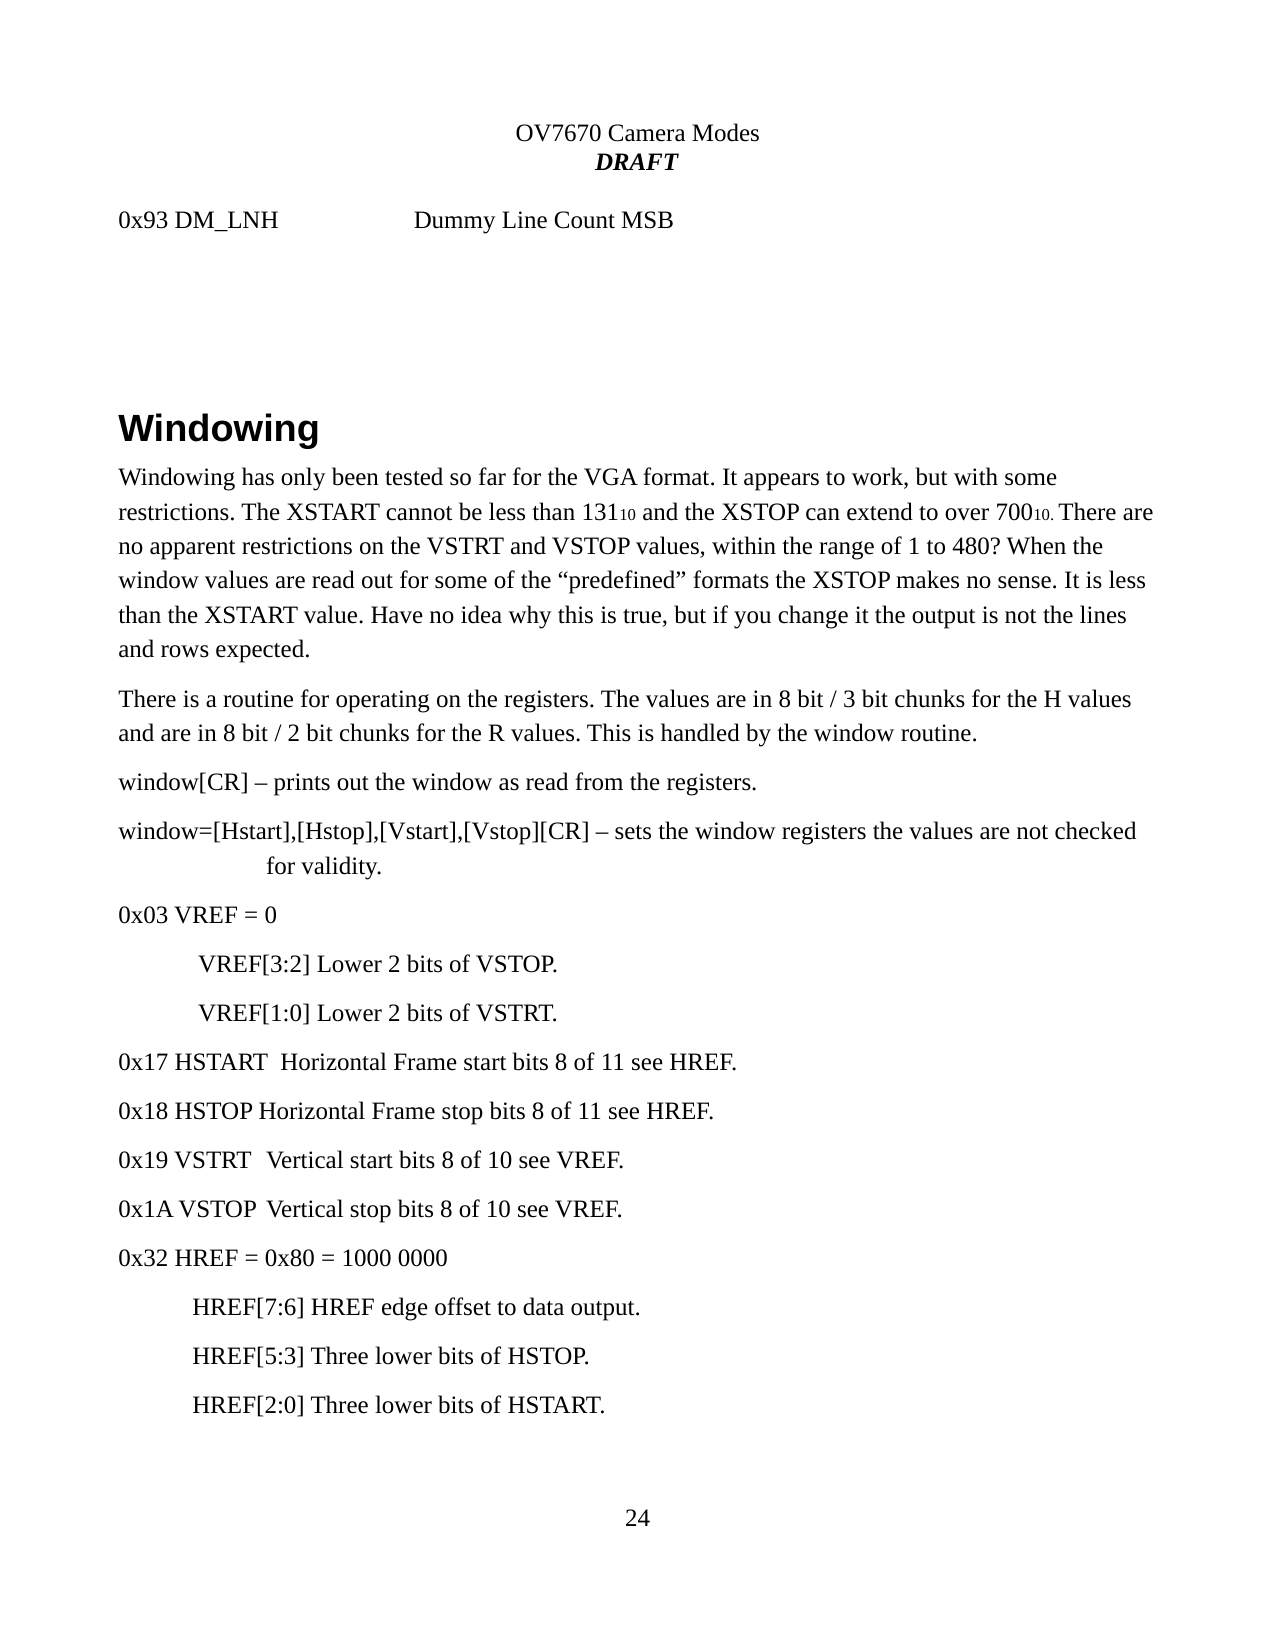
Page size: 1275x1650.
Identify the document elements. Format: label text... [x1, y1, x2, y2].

text window=[Hstart],[Hstop],[Vstart],[Vstop][CR] – sets the window registers the values are not checked for validity. [118, 816, 1157, 879]
text 0x19 VSTRT Vertical start bits 8 of 10 see VREF. [118, 1145, 1157, 1174]
text 0x18 HSTOP Horizontal Frame stop bits 8 of 11 see HREF. [118, 1096, 1157, 1125]
text Windowing has only been tested so far for the VGA format. It appears to work, but with some restrictions. The XSTART cannot be less than 13110 and the XSTOP can extend to over 70010. There are no apparent restrictions on the VSTRT and VSTOP values, within the range of 1 to 480? When the window values are read out for some of the “predefined” formats the XSTOP makes no sense. It is less than the XSTART value. Have no idea why this is true, but if you change it the output is not the lines and rows expected. [118, 462, 1157, 663]
text HREF[7:6] HREF edge offset to data output. [118, 1292, 1157, 1321]
text There is a routine for operating on the registers. The values are in 8 bit / 3 bit chunks for the H values and are in 8 bit / 2 bit chunks for the R values. This is handled by the window routine. [118, 684, 1157, 747]
subtitle Windowing [118, 406, 1157, 450]
text 0x32 HREF = 0x80 = 1000 0000 [118, 1243, 1157, 1272]
text 0x03 VREF = 0 [118, 900, 1157, 928]
text 0x1A VSTOP Vertical stop bits 8 of 10 see VREF. [118, 1194, 1157, 1223]
text VREF[3:2] Lower 2 bits of VSTOP. [118, 949, 1157, 978]
text window[CR] – prints out the window as read from the registers. [118, 767, 1157, 796]
text HREF[5:3] Three lower bits of HSTOP. [118, 1341, 1157, 1370]
text 0x93 DM_LNH Dummy Line Count MSB [118, 205, 1157, 234]
text HREF[2:0] Three lower bits of HSTART. [118, 1390, 1157, 1419]
text 0x17 HSTART Horizontal Frame start bits 8 of 11 see HREF. [118, 1047, 1157, 1076]
text VREF[1:0] Lower 2 bits of VSTRT. [118, 998, 1157, 1027]
